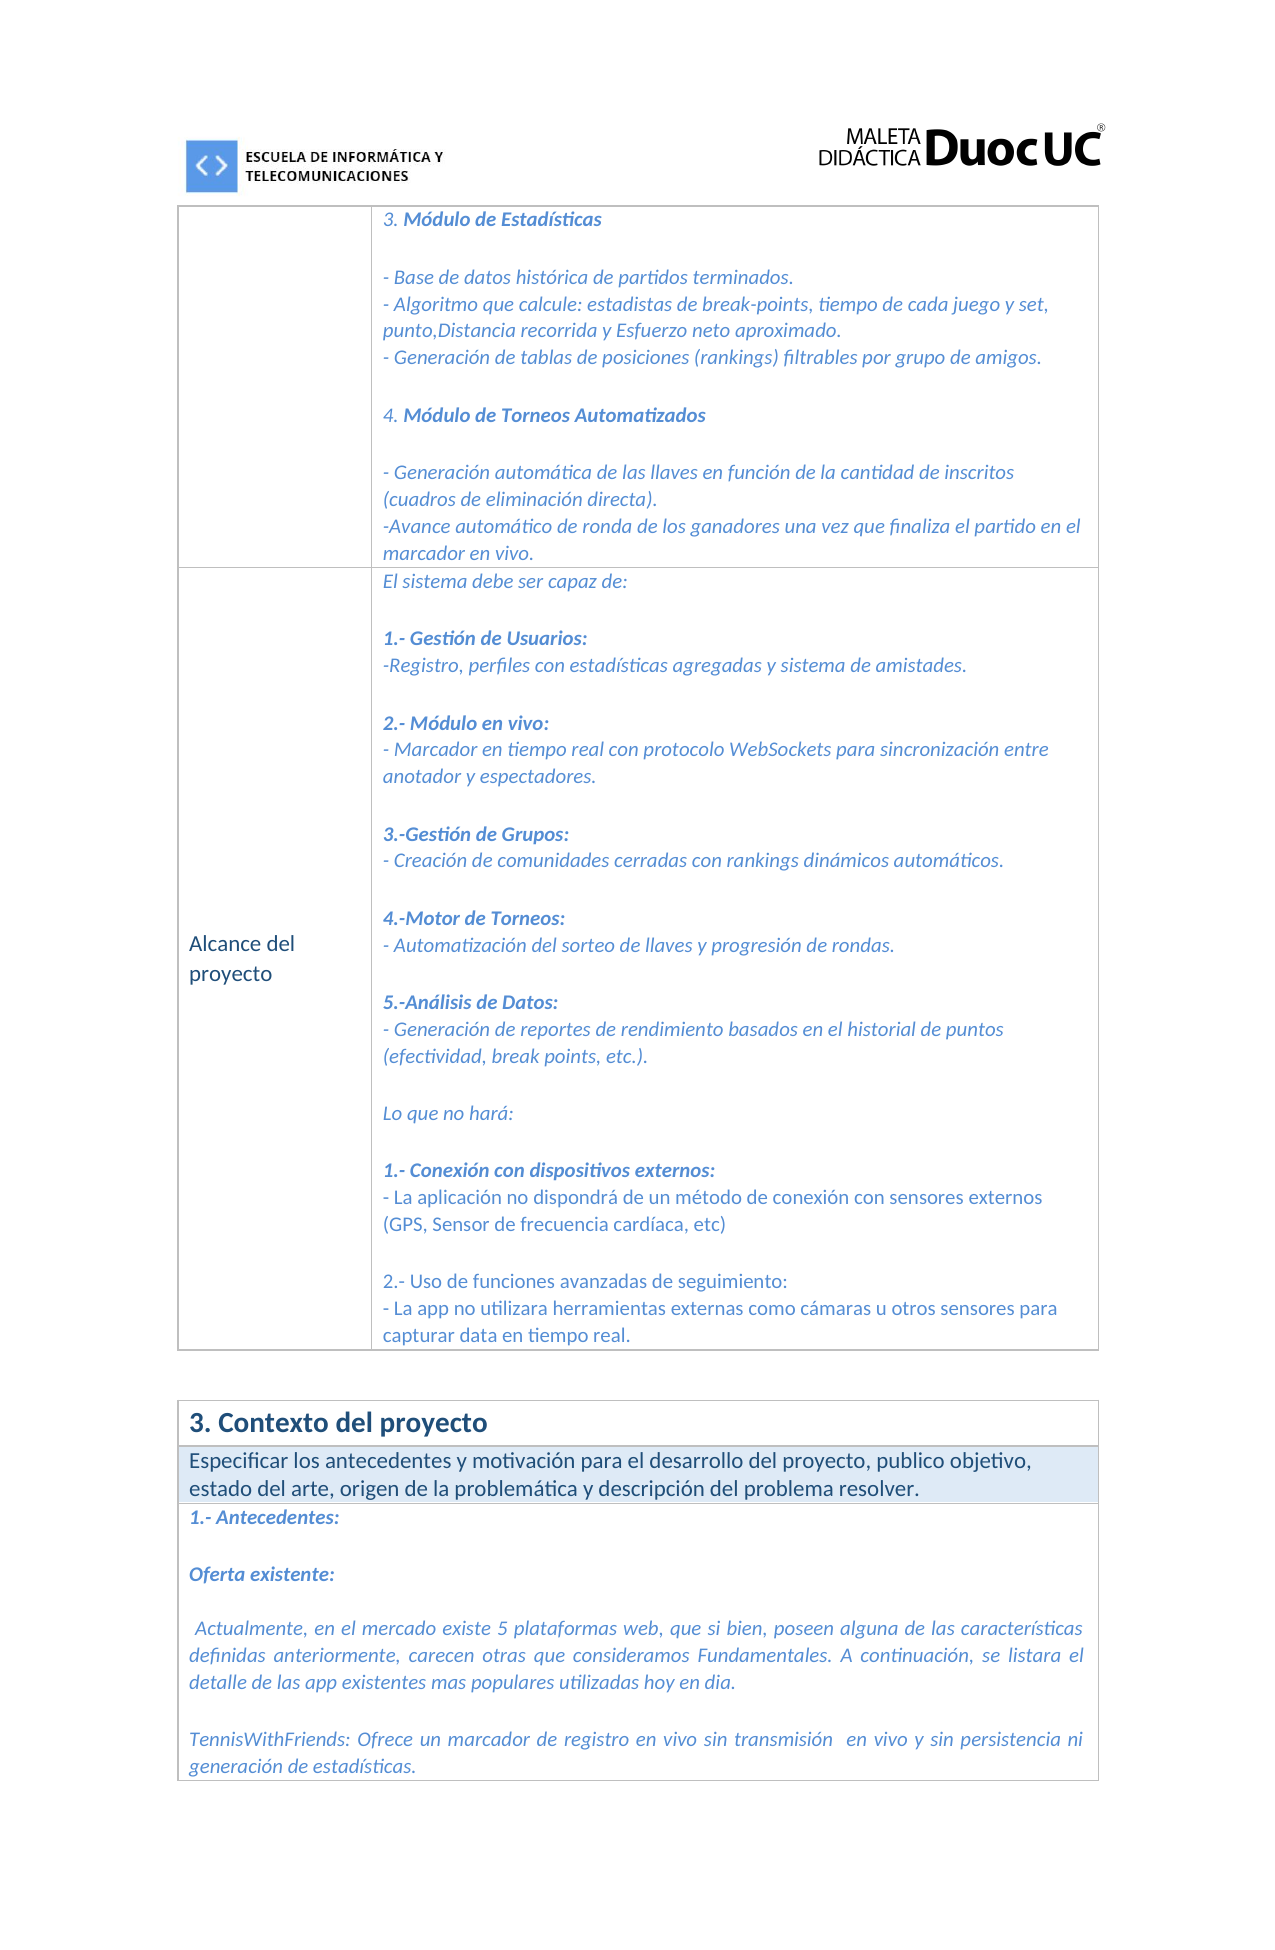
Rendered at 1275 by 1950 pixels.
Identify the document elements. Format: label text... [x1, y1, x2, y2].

table_cell El sistema debe ser capaz de: 1.- Gestión de Usuarios: -Registro, perfiles con estadísticas agregadas y sistema de amistades. 2.- Módulo en vivo: - Marcador en tiempo real con protocolo WebSockets para sincronización entre anotador y espectadores. 3.-Gestión de Grupos: - Creación de comunidades cerradas con rankings dinámicos automáticos. 4.-Motor de Torneos: - Automatización del sorteo de llaves y progresión de rondas. 5.-Análisis de Datos: - Generación de reportes de rendimiento basados en el historial de puntos (efectividad, break points, etc.). Lo que no hará: 1.- Conexión con dispositivos externos: - La aplicación no dispondrá de un método de conexión con sensores externos (GPS, Sensor de frecuencia cardíaca, etc) 2.- Uso de funciones avanzadas de seguimiento: - La app no utilizara herramientas externas como cámaras u otros sensores para capturar data en tiempo real. [372, 568, 1098, 1349]
table_cell Especificar los antecedentes y motivación para el desarrollo del proyecto, publico objetivo, estado del arte, origen de la problemática y descripción del problema resolver. [179, 1447, 1098, 1502]
table_header 3. Contexto del proyecto [179, 1401, 1098, 1445]
table_cell Alcance del proyecto [179, 568, 371, 1349]
table_cell 1.- Antecedentes: Oferta existente: Actualmente, en el mercado existe 5 plataformas web, que si bien, poseen alguna de las características definidas anteriormente, carecen otras que consideramos Fundamentales. A continuación, se listara el detalle de las app existentes mas populares utilizadas hoy en dia. TennisWithFriends: Ofrece un marcador de registro en vivo sin transmisión en vivo y sin persistencia ni generación de estadísticas. [179, 1504, 1098, 1780]
table_cell [179, 207, 371, 567]
table_cell 3. Módulo de Estadísticas - Base de datos histórica de partidos terminados. - Algoritmo que calcule: estadistas de break-points, tiempo de cada juego y set, punto,Distancia recorrida y Esfuerzo neto aproximado. - Generación de tablas de posiciones (rankings) filtrables por grupo de amigos. 4. Módulo de Torneos Automatizados - Generación automática de las llaves en función de la cantidad de inscritos (cuadros de eliminación directa). -Avance automático de ronda de los ganadores una vez que finaliza el partido en el marcador en vivo. [372, 207, 1098, 567]
